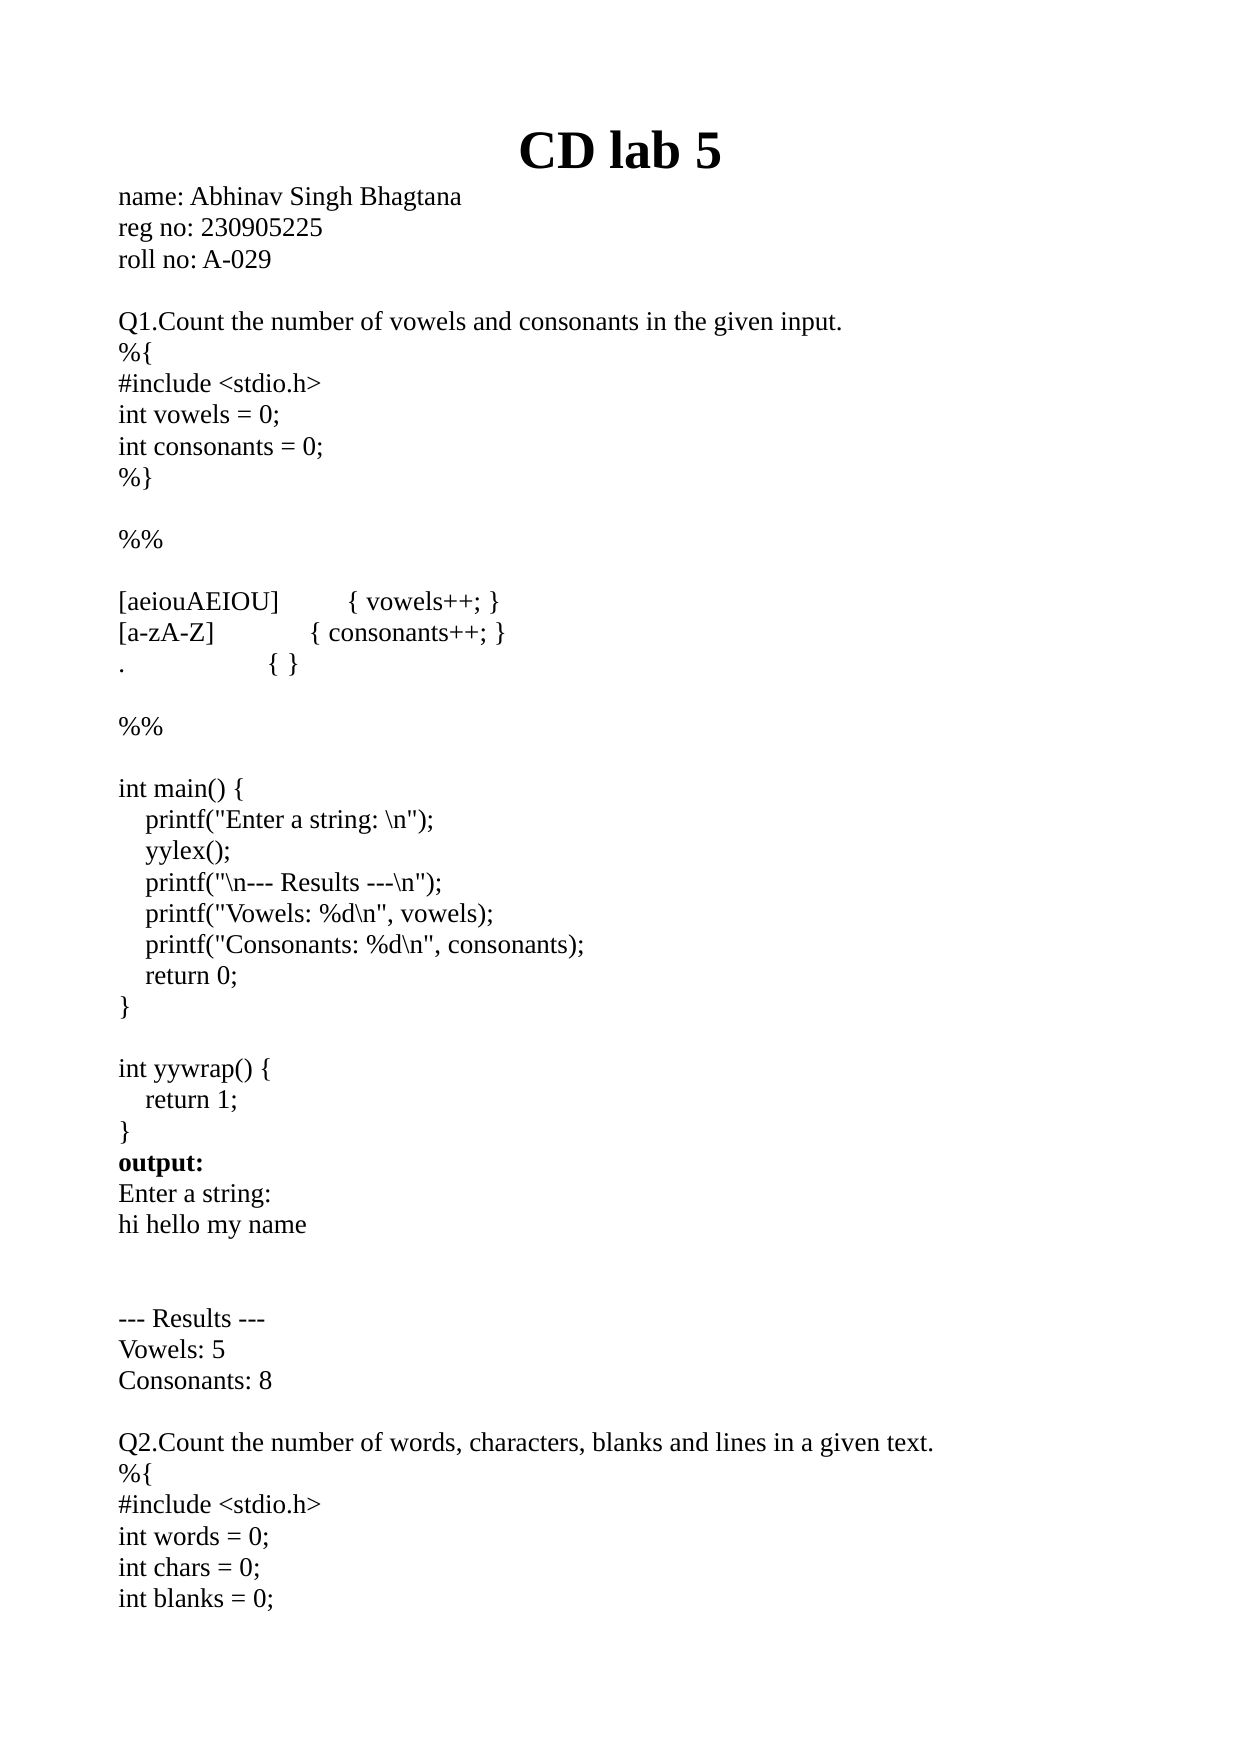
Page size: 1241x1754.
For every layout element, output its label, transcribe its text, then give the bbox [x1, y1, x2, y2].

text int words = 0; [118, 1520, 1122, 1551]
text Enter a string: [118, 1177, 1122, 1208]
text int consonants = 0; [118, 429, 1122, 461]
text output: [118, 1146, 1122, 1177]
text --- Results --- [118, 1302, 1122, 1333]
text %% [118, 710, 1122, 741]
text int vowels = 0; [118, 398, 1122, 429]
text Q2.Count the number of words, characters, blanks and lines in a given text. [118, 1426, 1122, 1457]
text printf("Vowels: %d\n", vowels); [118, 897, 1122, 928]
text . { } [118, 648, 1122, 679]
text %} [118, 461, 1122, 492]
text CD lab 5 [118, 118, 1122, 180]
text Consonants: 8 [118, 1364, 1122, 1395]
text } [118, 990, 1122, 1021]
text return 1; [118, 1084, 1122, 1115]
text %% [118, 523, 1122, 554]
text Vowels: 5 [118, 1333, 1122, 1364]
text %{ [118, 336, 1122, 367]
text } [118, 1115, 1122, 1146]
text int yywrap() { [118, 1052, 1122, 1084]
text printf("\n--- Results ---\n"); [118, 866, 1122, 897]
text reg no: 230905225 [118, 212, 1122, 243]
text %{ [118, 1457, 1122, 1488]
text int chars = 0; [118, 1551, 1122, 1582]
text [a-zA-Z] { consonants++; } [118, 616, 1122, 648]
text #include <stdio.h> [118, 1488, 1122, 1520]
text yylex(); [118, 834, 1122, 866]
text [aeiouAEIOU] { vowels++; } [118, 585, 1122, 616]
text Q1.Count the number of vowels and consonants in the given input. [118, 305, 1122, 336]
text int blanks = 0; [118, 1582, 1122, 1613]
text hi hello my name [118, 1208, 1122, 1239]
text name: Abhinav Singh Bhagtana [118, 180, 1122, 212]
text printf("Enter a string: \n"); [118, 803, 1122, 834]
text roll no: A-029 [118, 243, 1122, 274]
text int main() { [118, 772, 1122, 803]
text #include <stdio.h> [118, 367, 1122, 398]
text printf("Consonants: %d\n", consonants); [118, 928, 1122, 959]
text return 0; [118, 959, 1122, 990]
